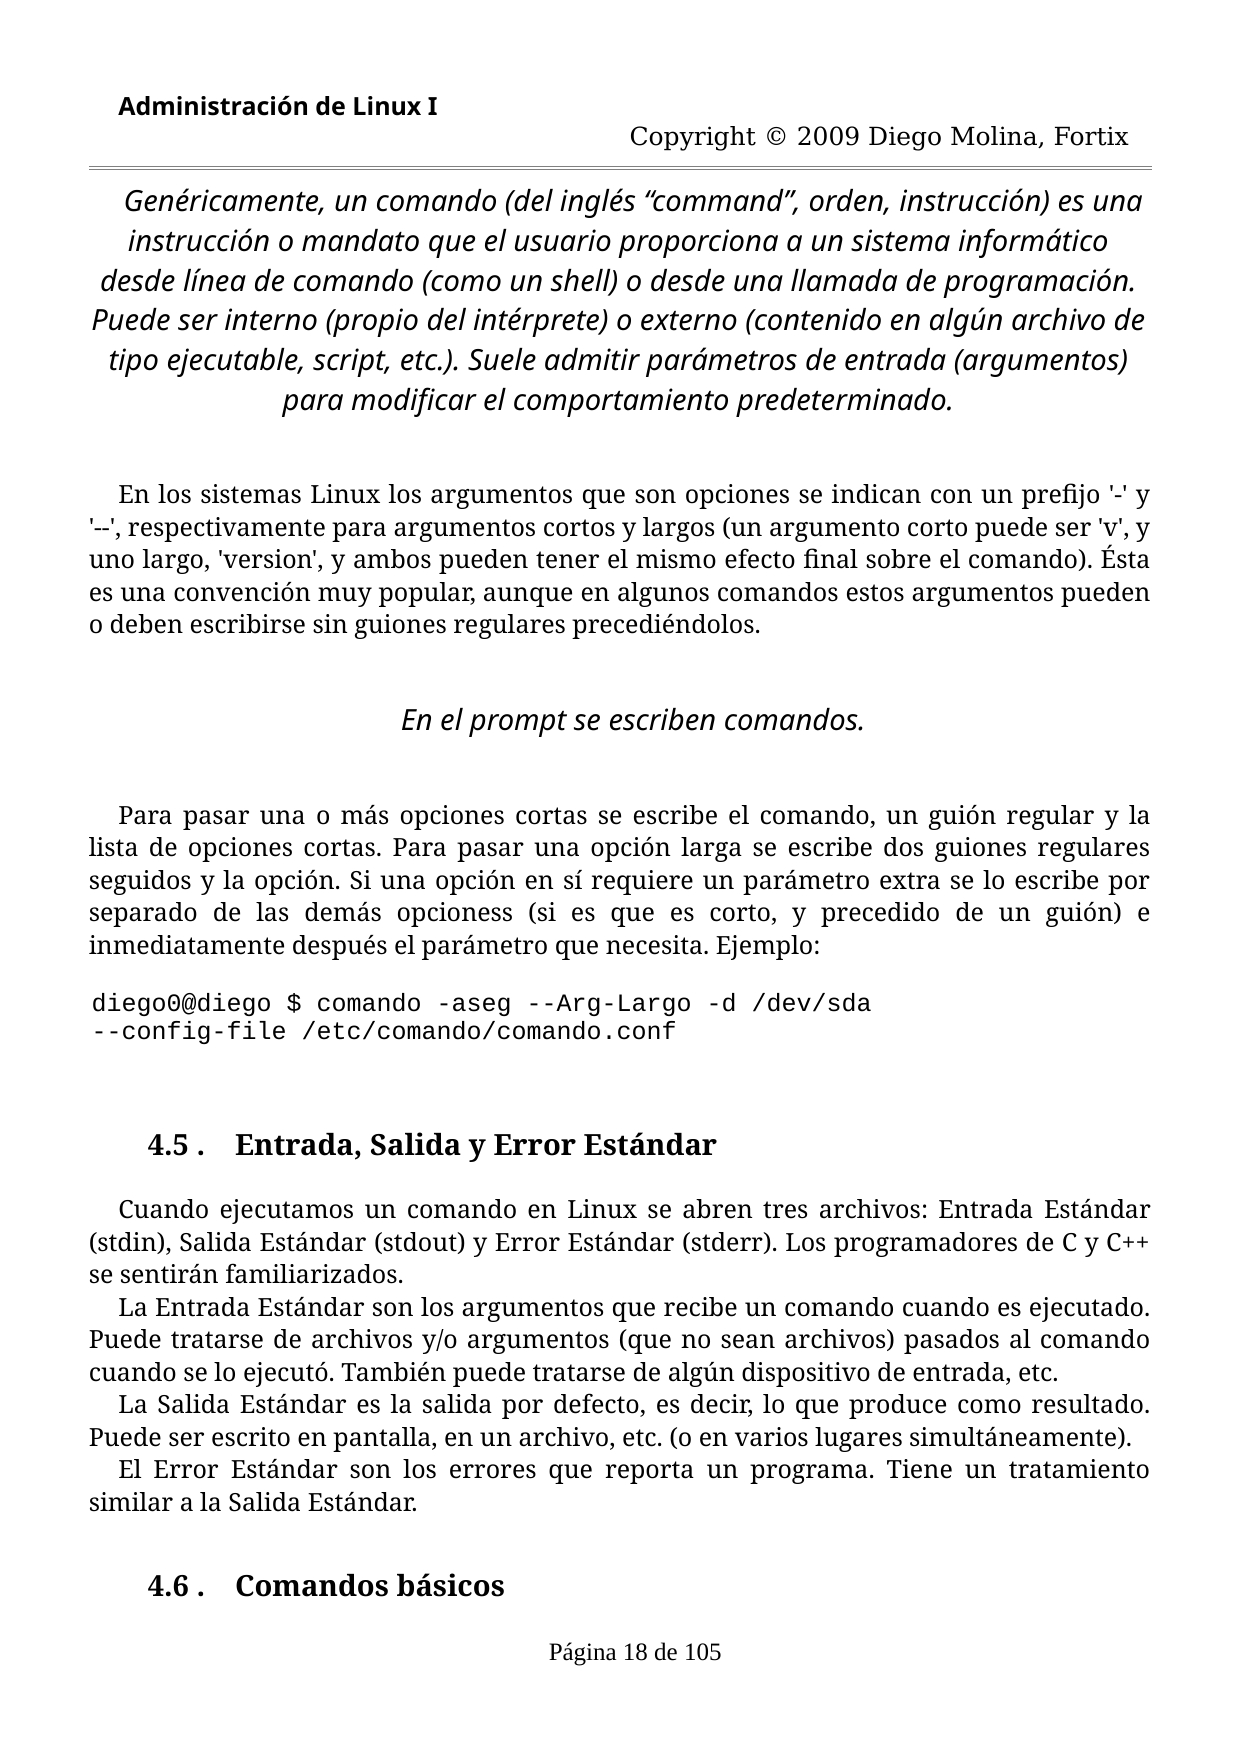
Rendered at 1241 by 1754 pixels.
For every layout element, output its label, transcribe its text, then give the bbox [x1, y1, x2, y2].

text En el prompt se escriben comandos. [88, 699, 1152, 739]
text La Salida Estándar es la salida por defecto, es decir, lo que produce como resultado. Puede ser escrito en pantalla, en un archivo, etc. (o en varios lugares simultáneamente). [88, 1388, 1152, 1453]
text La Entrada Estándar son los argumentos que recibe un comando cuando es ejecutado. Puede tratarse de archivos y/o argumentos (que no sean archivos) pasados al comando cuando se lo ejecutó. También puede tratarse de algún dispositivo de entrada, etc. [88, 1290, 1152, 1388]
subtitle Entrada, Salida y Error Estándar [88, 1124, 1152, 1163]
text Para pasar una o más opciones cortas se escribe el comando, un guión regular y la lista de opciones cortas. Para pasar una opción larga se escribe dos guiones regulares seguidos y la opción. Si una opción en sí requiere un parámetro extra se lo escribe por separado de las demás opcioness (si es que es corto, y precedido de un guión) e inmediatamente después el parámetro que necesita. Ejemplo: [88, 798, 1152, 961]
subtitle Comandos básicos [88, 1565, 1152, 1605]
text El Error Estándar son los errores que reporta un programa. Tiene un tratamiento similar a la Salida Estándar. [88, 1453, 1152, 1518]
text diego0@diego $ comando -aseg --Arg-Largo -d /dev/sda [88, 962, 1152, 989]
text Genéricamente, un comando (del inglés “command”, orden, instrucción) es una instrucción o mandato que el usuario proporciona a un sistema informático desde línea de comando (como un shell) o desde una llamada de programación. Puede ser interno (propio del intérprete) o externo (contenido en algún archivo de tipo ejecutable, script, etc.). Suele admitir parámetros de entrada (argumentos) para modificar el comportamiento predeterminado. [88, 181, 1152, 419]
text --config-file /etc/comando/comando.conf [88, 989, 1152, 1076]
text En los sistemas Linux los argumentos que son opciones se indican con un prefijo '-' y '--', respectivamente para argumentos cortos y largos (un argumento corto puede ser 'v', y uno largo, 'version', y ambos pueden tener el mismo efecto final sobre el comando). Ésta es una convención muy popular, aunque en algunos comandos estos argumentos pueden o deben escribirse sin guiones regulares precediéndolos. [88, 478, 1152, 640]
text Cuando ejecutamos un comando en Linux se abren tres archivos: Entrada Estándar (stdin), Salida Estándar (stdout) y Error Estándar (stderr). Los programadores de C y C++ se sentirán familiarizados. [88, 1193, 1152, 1290]
